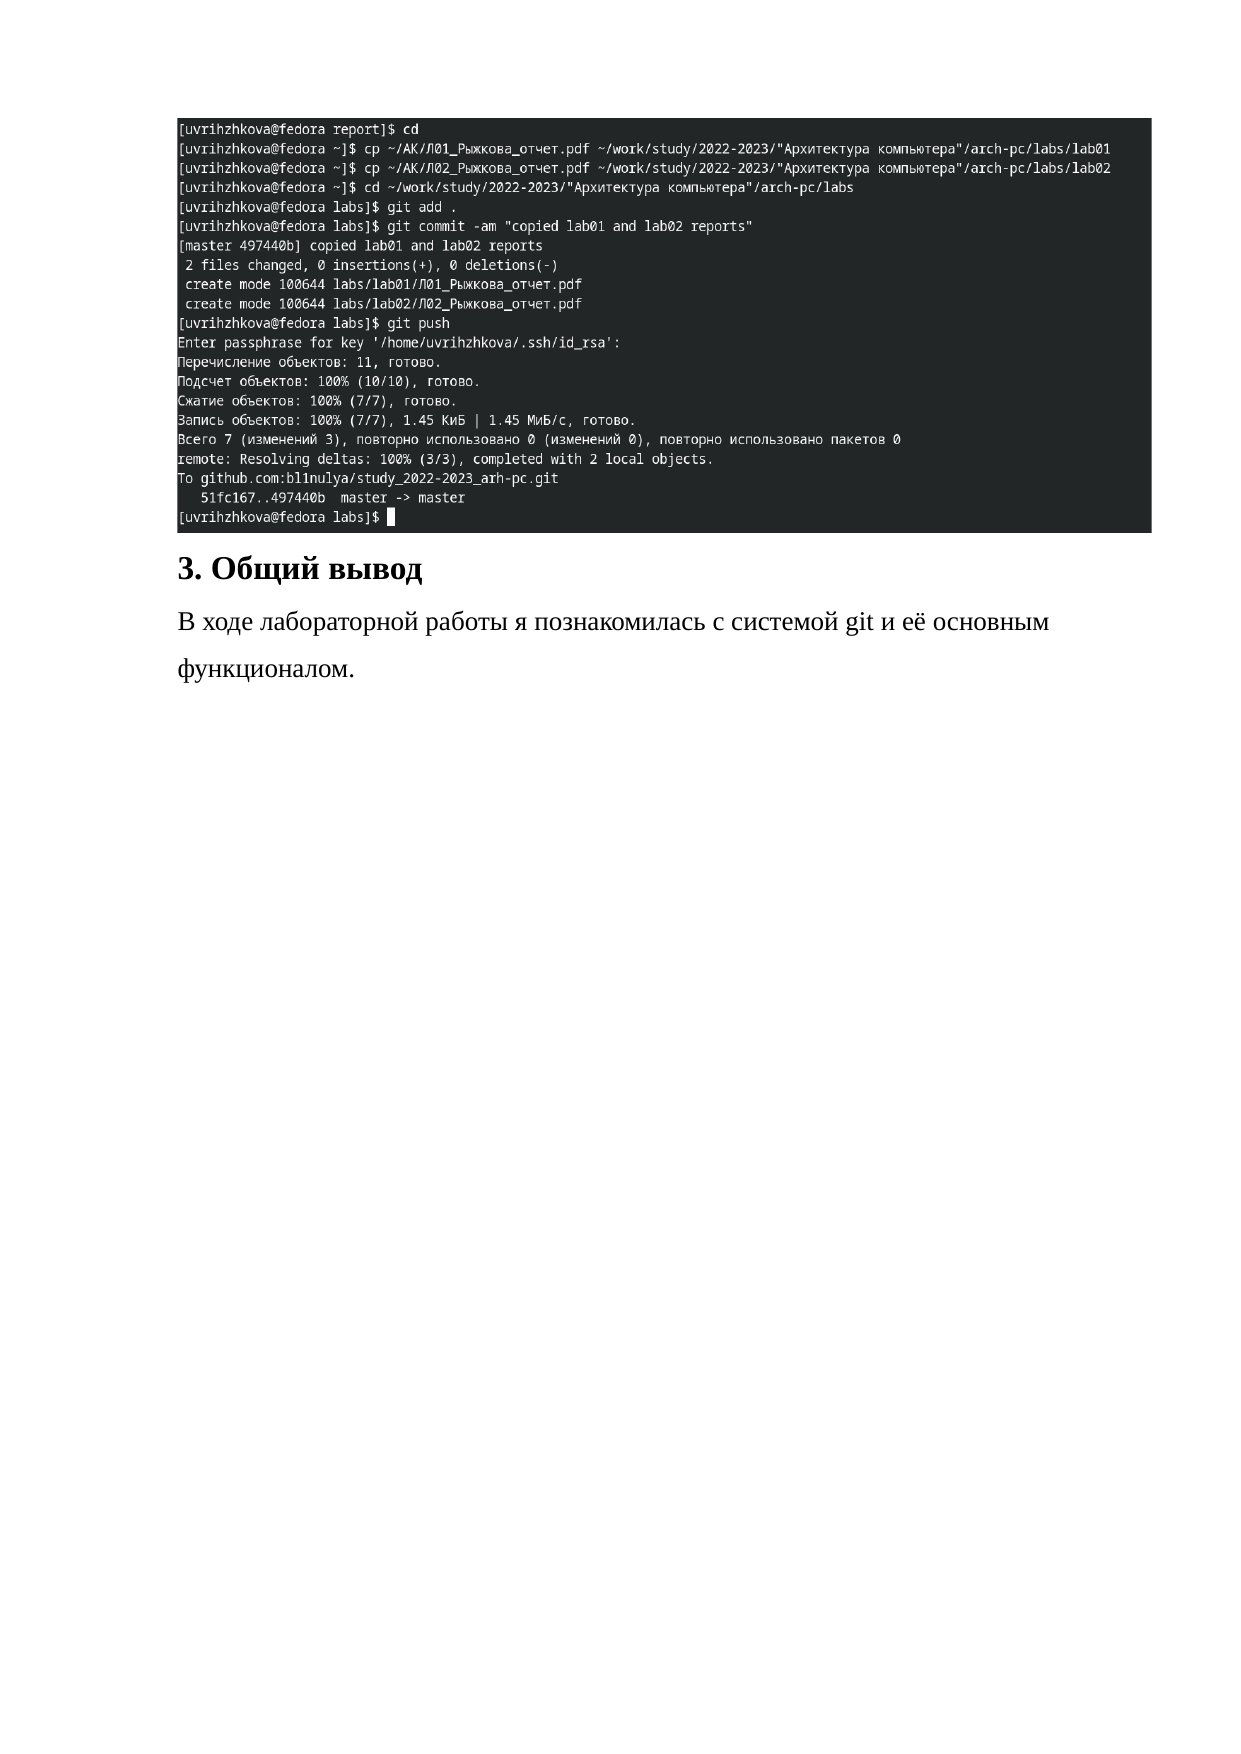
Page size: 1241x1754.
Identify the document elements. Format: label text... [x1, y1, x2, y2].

text 3. Общий вывод [177, 548, 1152, 586]
picture [177, 118, 1152, 533]
text В ходе лабораторной работы я познакомилась с системой git и её основным функционалом. [177, 605, 1152, 683]
